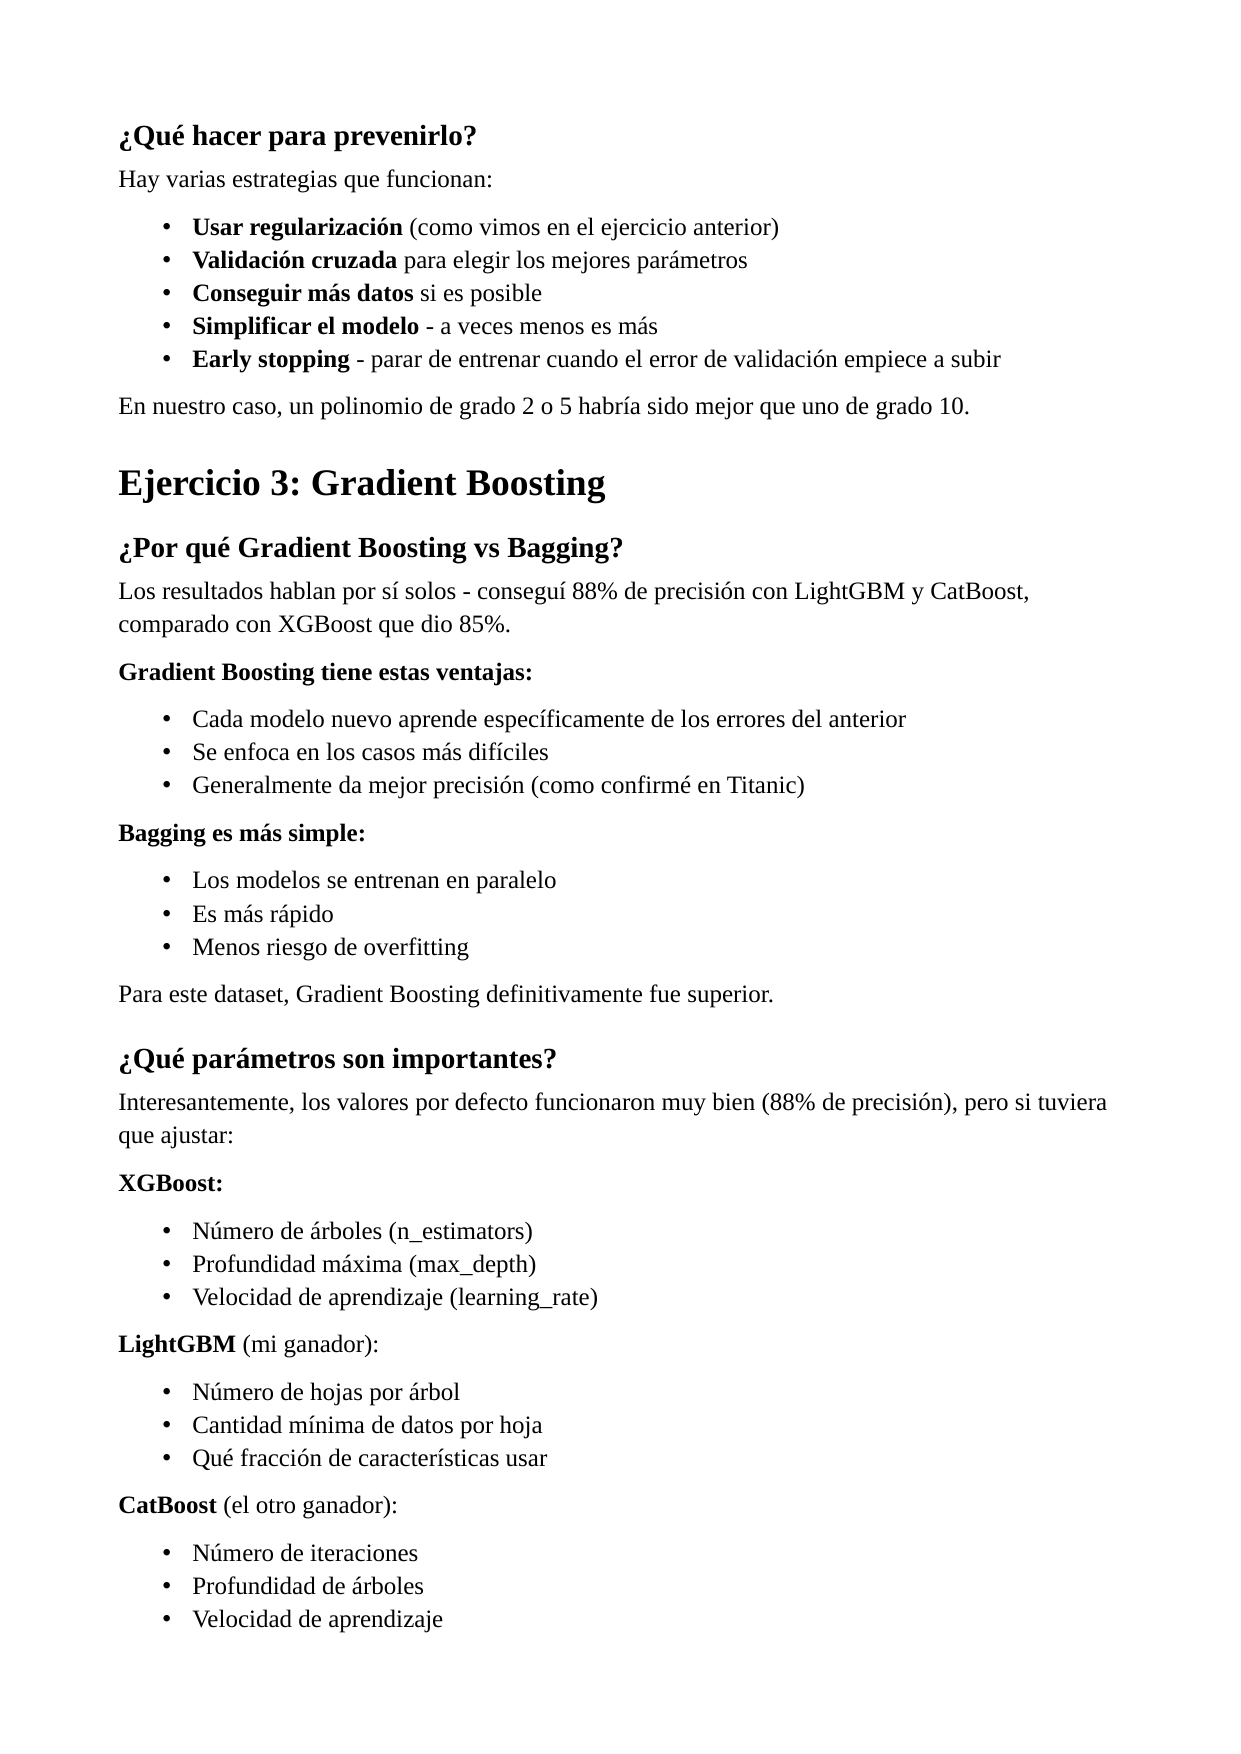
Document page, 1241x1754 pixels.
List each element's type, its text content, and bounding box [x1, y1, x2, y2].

list Cada modelo nuevo aprende específicamente de los errores del anterior [162, 704, 1122, 733]
text En nuestro caso, un polinomio de grado 2 o 5 habría sido mejor que uno de grado 10. [118, 391, 1122, 420]
text Los resultados hablan por sí solos - conseguí 88% de precisión con LightGBM y CatBoost, comparado con XGBoost que dio 85%. [118, 576, 1122, 638]
list Usar regularización (como vimos en el ejercicio anterior) [162, 212, 1122, 241]
text Bagging es más simple: [118, 818, 1122, 847]
list Qué fracción de características usar [162, 1443, 1122, 1472]
text CatBoost (el otro ganador): [118, 1491, 1122, 1519]
text LightGBM (mi ganador): [118, 1329, 1122, 1358]
text XGBoost: [118, 1168, 1122, 1197]
list Early stopping - parar de entrenar cuando el error de validación empiece a subir [162, 344, 1122, 373]
list Validación cruzada para elegir los mejores parámetros [162, 245, 1122, 273]
subtitle ¿Por qué Gradient Boosting vs Bagging? [118, 530, 1122, 564]
text Hay varias estrategias que funcionan: [118, 164, 1122, 193]
list Es más rápido [162, 899, 1122, 927]
list Velocidad de aprendizaje (learning_rate) [162, 1282, 1122, 1311]
subtitle ¿Qué parámetros son importantes? [118, 1041, 1122, 1075]
subtitle ¿Qué hacer para prevenirlo? [118, 118, 1122, 152]
list Generalmente da mejor precisión (como confirmé en Titanic) [162, 770, 1122, 799]
list Los modelos se entrenan en paralelo [162, 866, 1122, 894]
list Menos riesgo de overfitting [162, 932, 1122, 960]
list Número de árboles (n_estimators) [162, 1216, 1122, 1244]
list Número de iteraciones [162, 1538, 1122, 1567]
subtitle Ejercicio 3: Gradient Boosting [118, 460, 1122, 503]
list Simplificar el modelo - a veces menos es más [162, 311, 1122, 339]
list Se enfoca en los casos más difíciles [162, 737, 1122, 766]
list Profundidad máxima (max_depth) [162, 1249, 1122, 1277]
list Velocidad de aprendizaje [162, 1604, 1122, 1633]
text Interesantemente, los valores por defecto funcionaron muy bien (88% de precisión), pero si tuviera que ajustar: [118, 1087, 1122, 1149]
list Profundidad de árboles [162, 1571, 1122, 1600]
text Para este dataset, Gradient Boosting definitivamente fue superior. [118, 979, 1122, 1008]
text Gradient Boosting tiene estas ventajas: [118, 657, 1122, 686]
list Cantidad mínima de datos por hoja [162, 1410, 1122, 1439]
list Conseguir más datos si es posible [162, 278, 1122, 307]
list Número de hojas por árbol [162, 1377, 1122, 1406]
